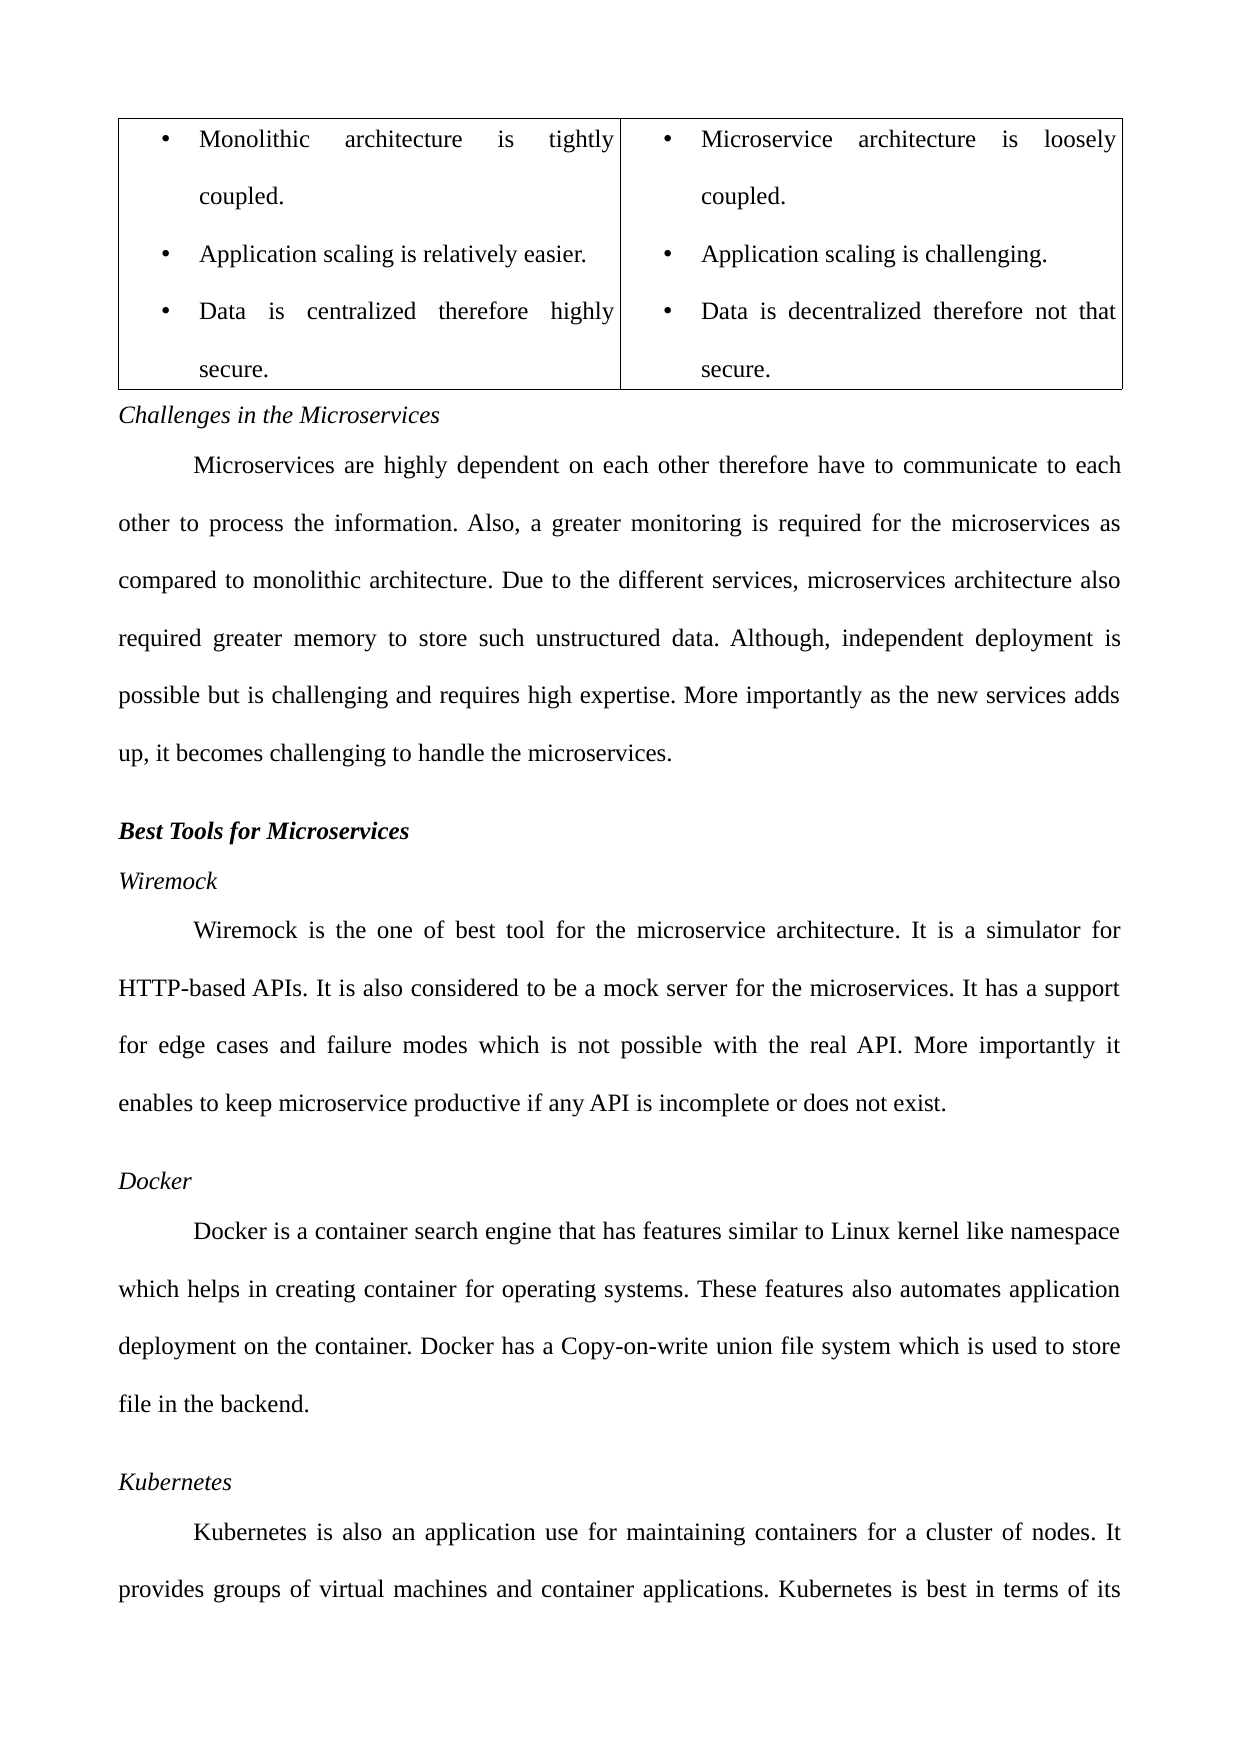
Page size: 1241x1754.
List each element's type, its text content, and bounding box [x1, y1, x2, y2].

text Kubernetes is also an application use for maintaining containers for a cluster of nodes. It provides groups of virtual machines and container applications. Kubernetes is best in terms of its [118, 1517, 1122, 1603]
subtitle Docker [118, 1166, 1122, 1195]
subtitle Kubernetes [118, 1467, 1122, 1496]
text Docker is a container search engine that has features similar to Linux kernel like namespace which helps in creating container for operating systems. These features also automates application deployment on the container. Docker has a Copy-on-write union file system which is used to store file in the backend. [118, 1216, 1122, 1417]
text Wiremock is the one of best tool for the microservice architecture. It is a simulator for HTTP-based APIs. It is also considered to be a mock server for the microservices. It has a support for edge cases and failure modes which is not possible with the real API. More importantly it enables to keep microservice productive if any API is incomplete or does not exist. [118, 916, 1122, 1117]
text Microservices are highly dependent on each other therefore have to communicate to each other to process the information. Also, a greater monitoring is required for the microservices as compared to monolithic architecture. Due to the different services, microservices architecture also required greater memory to store such unstructured data. Although, independent deployment is possible but is challenging and requires high expertise. More importantly as the new services adds up, it becomes challenging to handle the microservices. [118, 450, 1122, 766]
table_cell Single code for all the application. The startup service for monolithic requires long delay. Difficult to find in the code for features that are not working. Monolithic architecture is tightly coupled. Application scaling is relatively easier. Data is centralized therefore highly secure. [119, 119, 620, 388]
subtitle Challenges in the Microservices [118, 401, 1122, 429]
table_cell Application is provided into set of elements to improve its reliability. The startup service is relatively quick. Easier to find the fault in the features that are not working. Microservice architecture is loosely coupled. Application scaling is challenging. Data is decentralized therefore not that secure. [621, 119, 1122, 388]
subtitle Wiremock [118, 866, 1122, 894]
subtitle Best Tools for Microservices [118, 816, 1122, 845]
